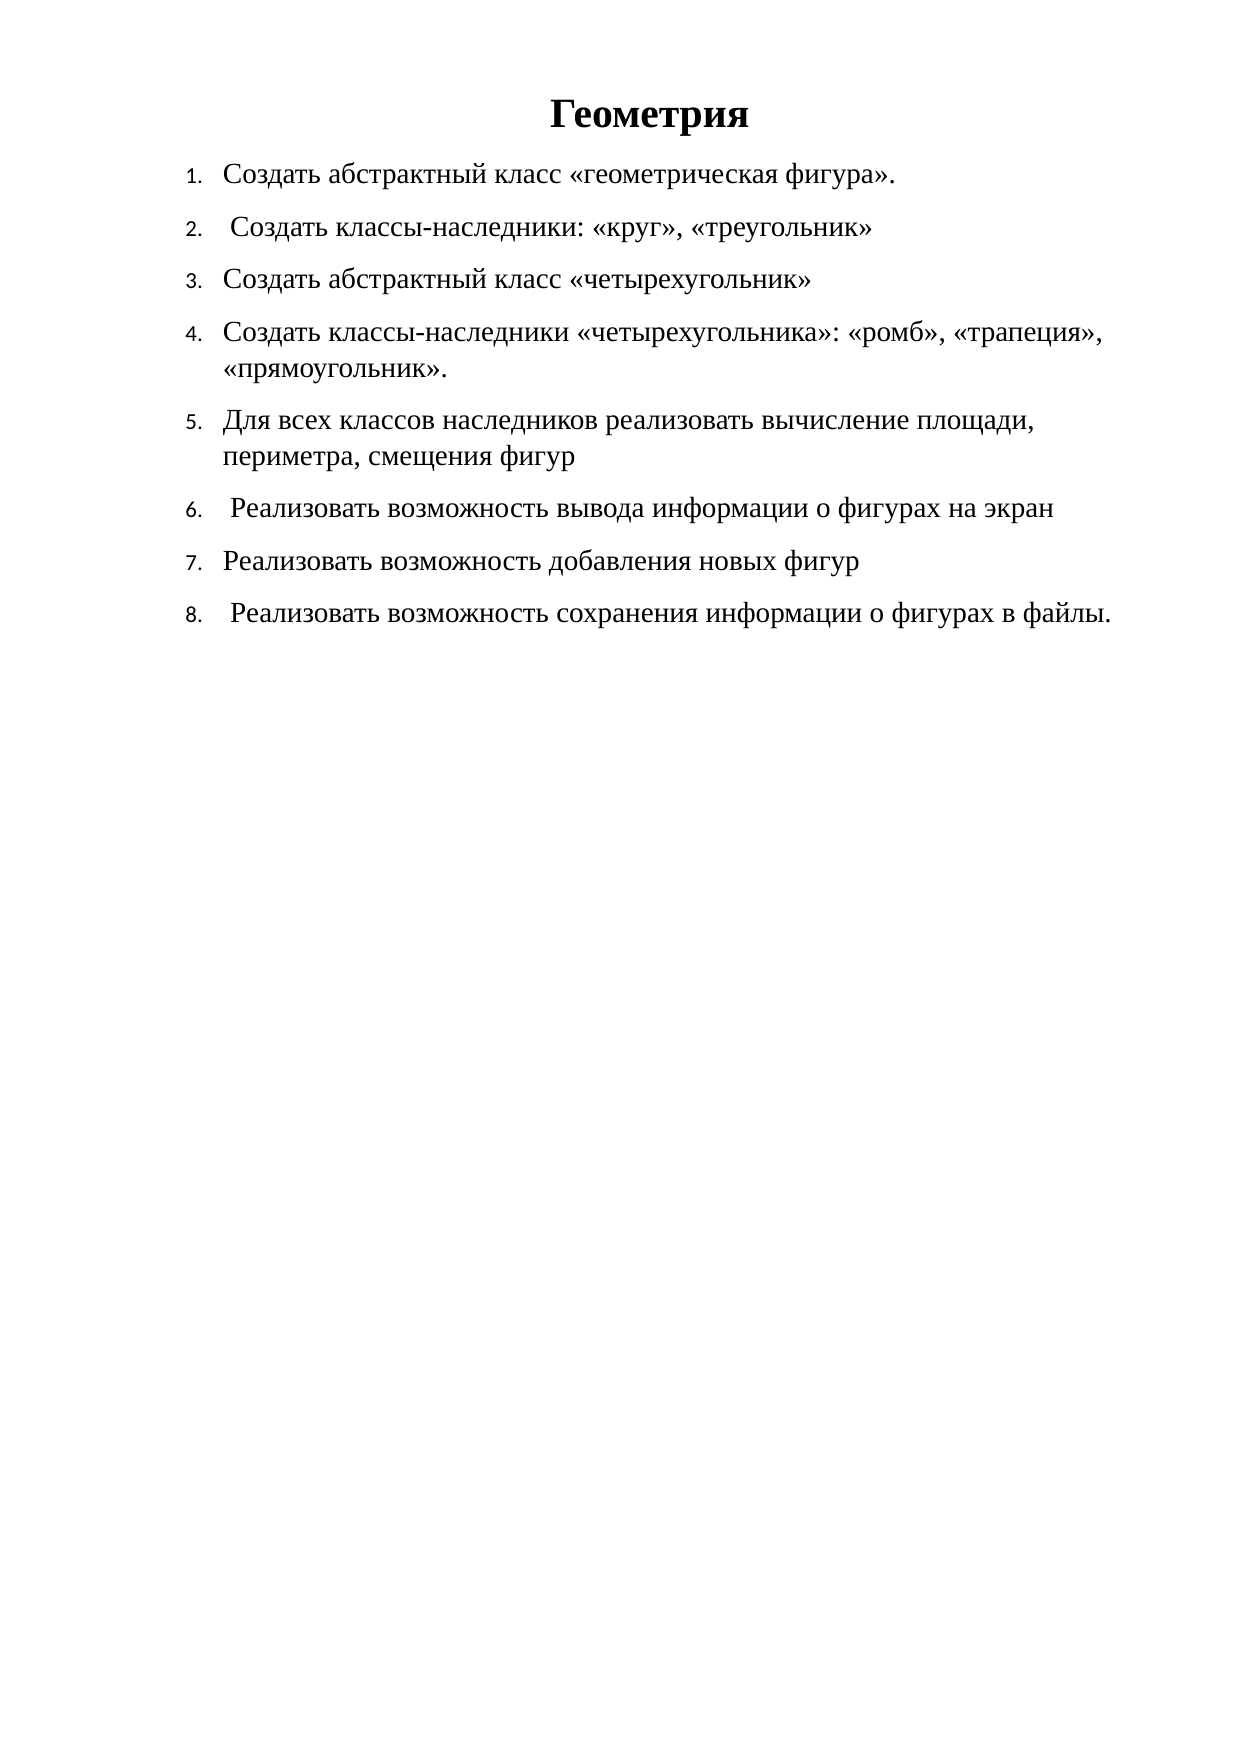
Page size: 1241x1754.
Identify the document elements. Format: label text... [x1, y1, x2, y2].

list Создать абстрактный класс «геометрическая фигура». [185, 156, 1152, 190]
list Реализовать возможность вывода информации о фигурах на экран [185, 491, 1152, 524]
list Реализовать возможность сохранения информации о фигурах в файлы. [185, 596, 1152, 629]
list Создать классы-наследники «четырехугольника»: «ромб», «трапеция», «прямоугольник». [185, 314, 1152, 383]
text Геометрия [148, 88, 1152, 136]
list Создать классы-наследники: «круг», «треугольник» [185, 209, 1152, 242]
list Реализовать возможность добавления новых фигур [185, 543, 1152, 577]
list Создать абстрактный класс «четырехугольник» [185, 261, 1152, 295]
list Для всех классов наследников реализовать вычисление площади, периметра, смещения фигур [185, 402, 1152, 472]
